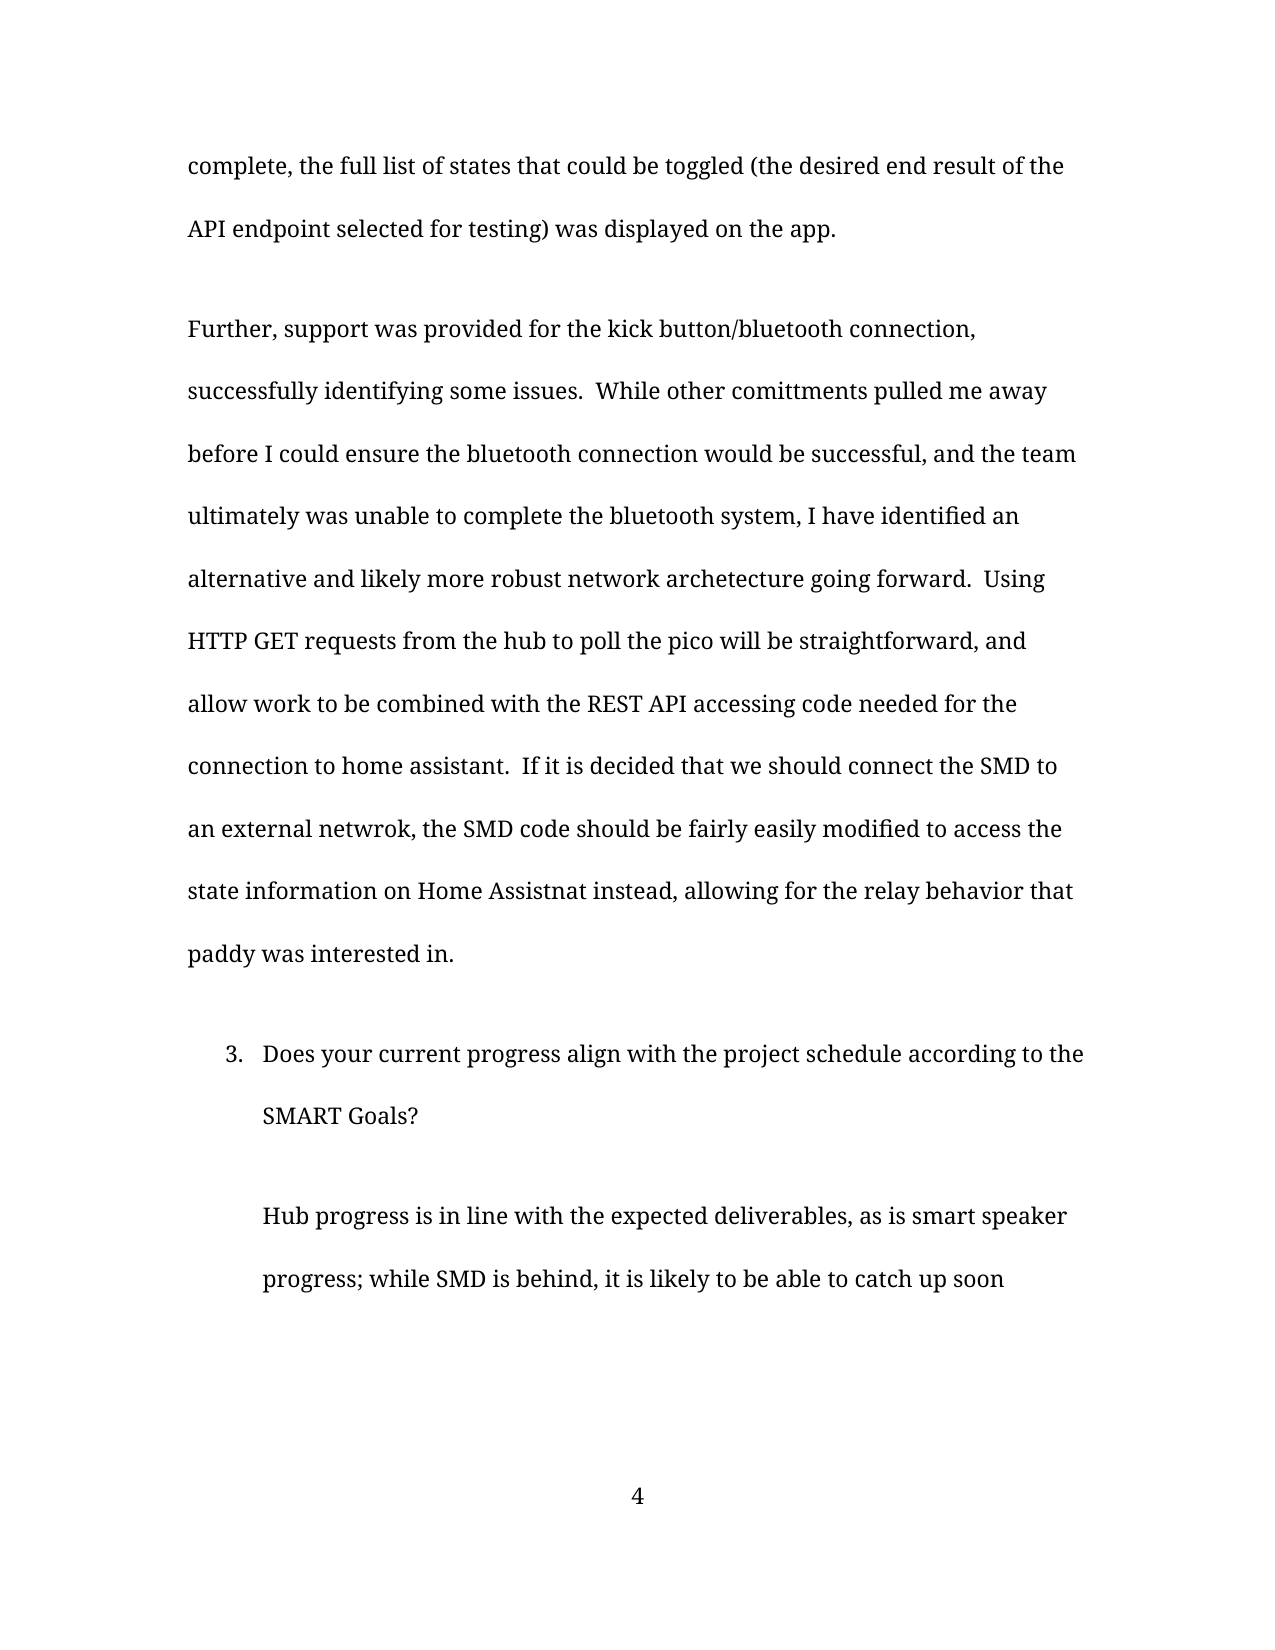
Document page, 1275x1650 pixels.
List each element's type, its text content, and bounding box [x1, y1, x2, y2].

list Hub progress is in line with the expected deliverables, as is smart speaker progress; while SMD is behind, it is likely to be able to catch up soon [225, 1200, 1087, 1294]
list Does your current progress align with the project schedule according to the SMART Goals? [225, 1037, 1087, 1131]
list Further, support was provided for the kick button/bluetooth connection, successfully identifying some issues. While other comittments pulled me away before I could ensure the bluetooth connection would be successful, and the team ultimately was unable to complete the bluetooth system, I have identified an alternative and likely more robust network archetecture going forward. Using HTTP GET requests from the hub to poll the pico will be straightforward, and allow work to be combined with the REST API accessing code needed for the connection to home assistant. If it is decided that we should connect the SMD to an external netwrok, the SMD code should be fairly easily modified to access the state information on Home Assistnat instead, allowing for the relay behavior that paddy was interested in. [187, 312, 1087, 969]
list complete, the full list of states that could be toggled (the desired end result of the API endpoint selected for testing) was displayed on the app. [187, 150, 1087, 244]
